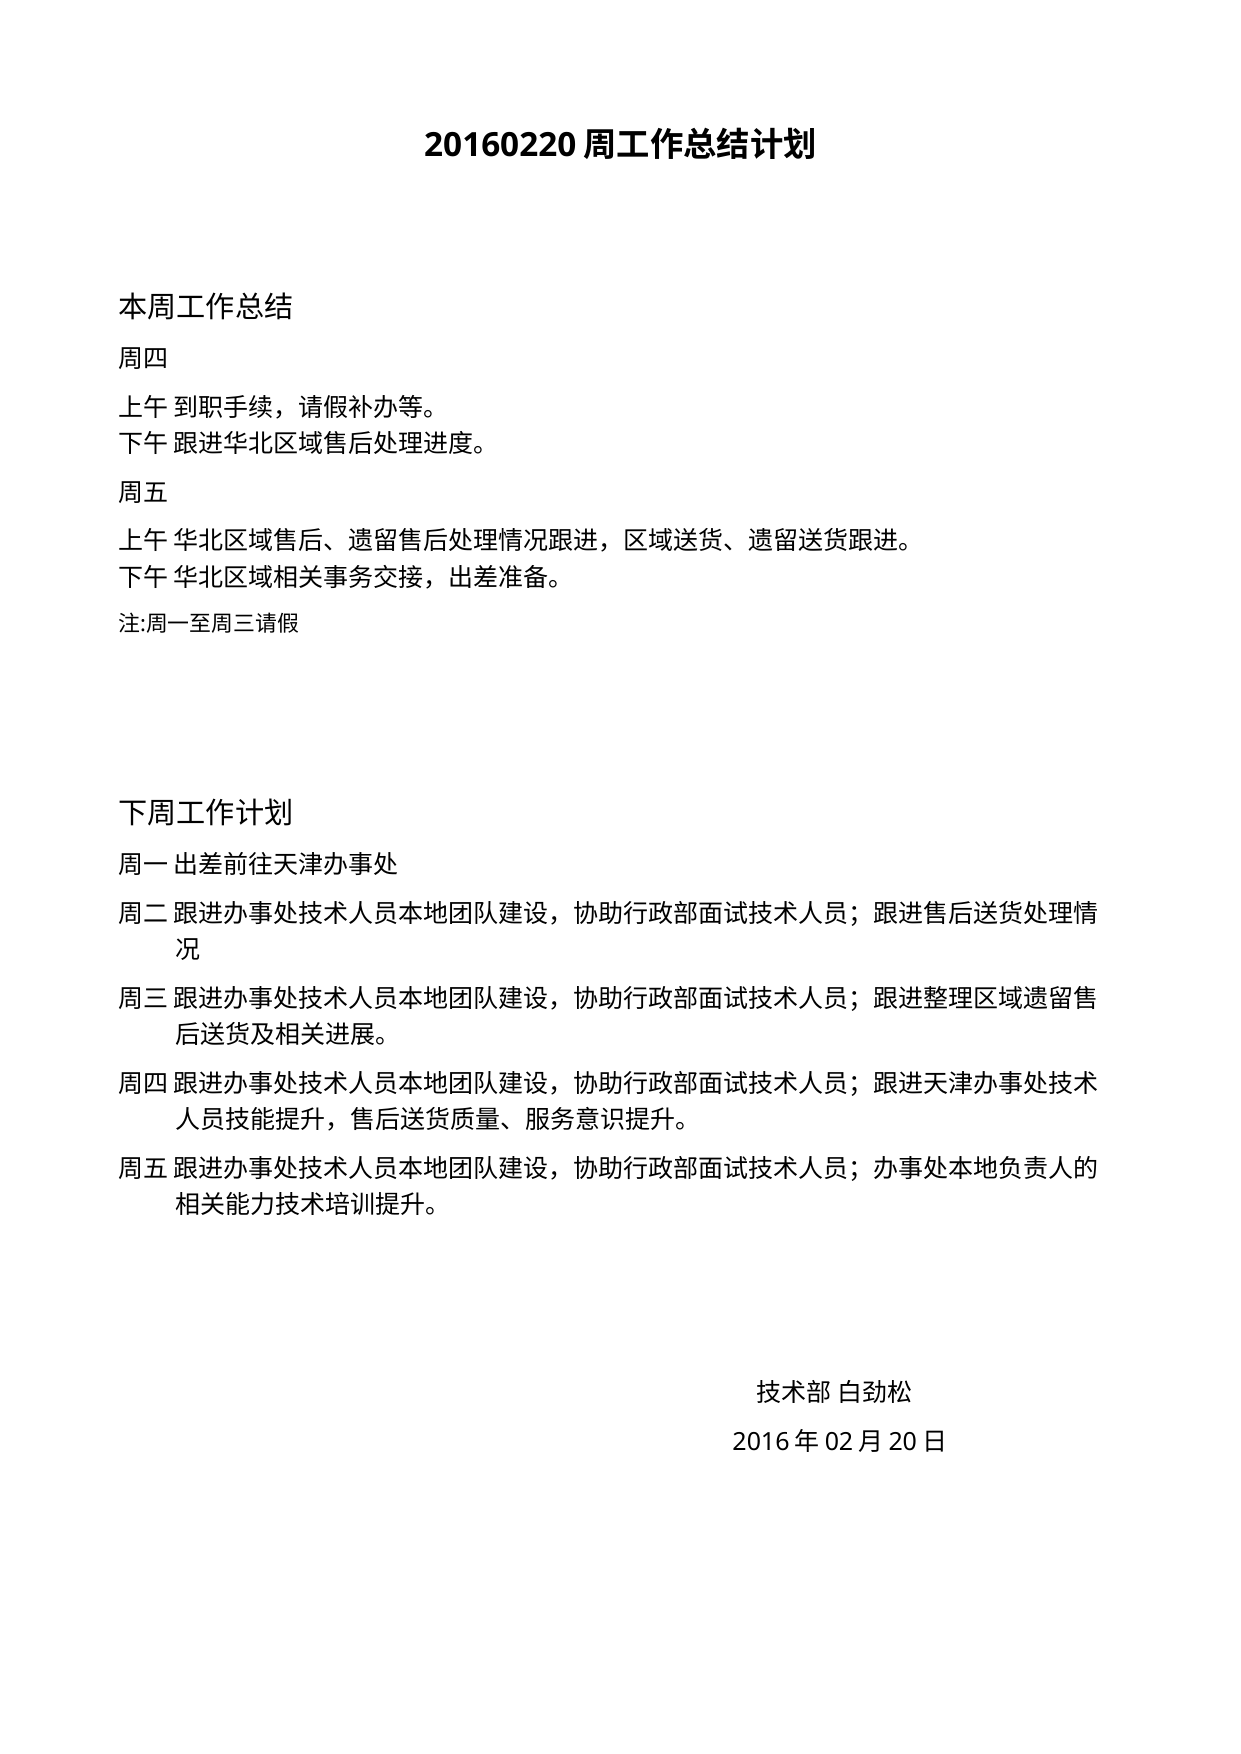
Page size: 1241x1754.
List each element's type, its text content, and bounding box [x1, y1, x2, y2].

text 周三 跟进办事处技术人员本地团队建设，协助行政部面试技术人员；跟进整理区域遗留售 后送货及相关进展。 [118, 978, 1122, 1051]
text 上午 到职手续，请假补办等。 下午 跟进华北区域售后处理进度。 [118, 387, 1122, 459]
text 20160220周工作总结计划 [118, 118, 1122, 167]
text 周五 [118, 472, 1122, 508]
text 周四 [118, 338, 1122, 374]
text 周一 出差前往天津办事处 [118, 844, 1122, 881]
text 周二 跟进办事处技术人员本地团队建设，协助行政部面试技术人员；跟进售后送货处理情 况 [118, 893, 1122, 966]
text 注:周一至周三请假 [118, 606, 1122, 637]
text 2016年02月20日 [118, 1422, 1122, 1458]
text 下周工作计划 [118, 790, 1122, 832]
text 周五 跟进办事处技术人员本地团队建设，协助行政部面试技术人员；办事处本地负责人的 相关能力技术培训提升。 [118, 1148, 1122, 1221]
text 技术部 白劲松 [118, 1373, 1122, 1409]
text 周四 跟进办事处技术人员本地团队建设，协助行政部面试技术人员；跟进天津办事处技术 人员技能提升，售后送货质量、服务意识提升。 [118, 1063, 1122, 1136]
text 本周工作总结 [118, 283, 1122, 326]
text 上午 华北区域售后、遗留售后处理情况跟进，区域送货、遗留送货跟进。 下午 华北区域相关事务交接，出差准备。 [118, 521, 1122, 593]
